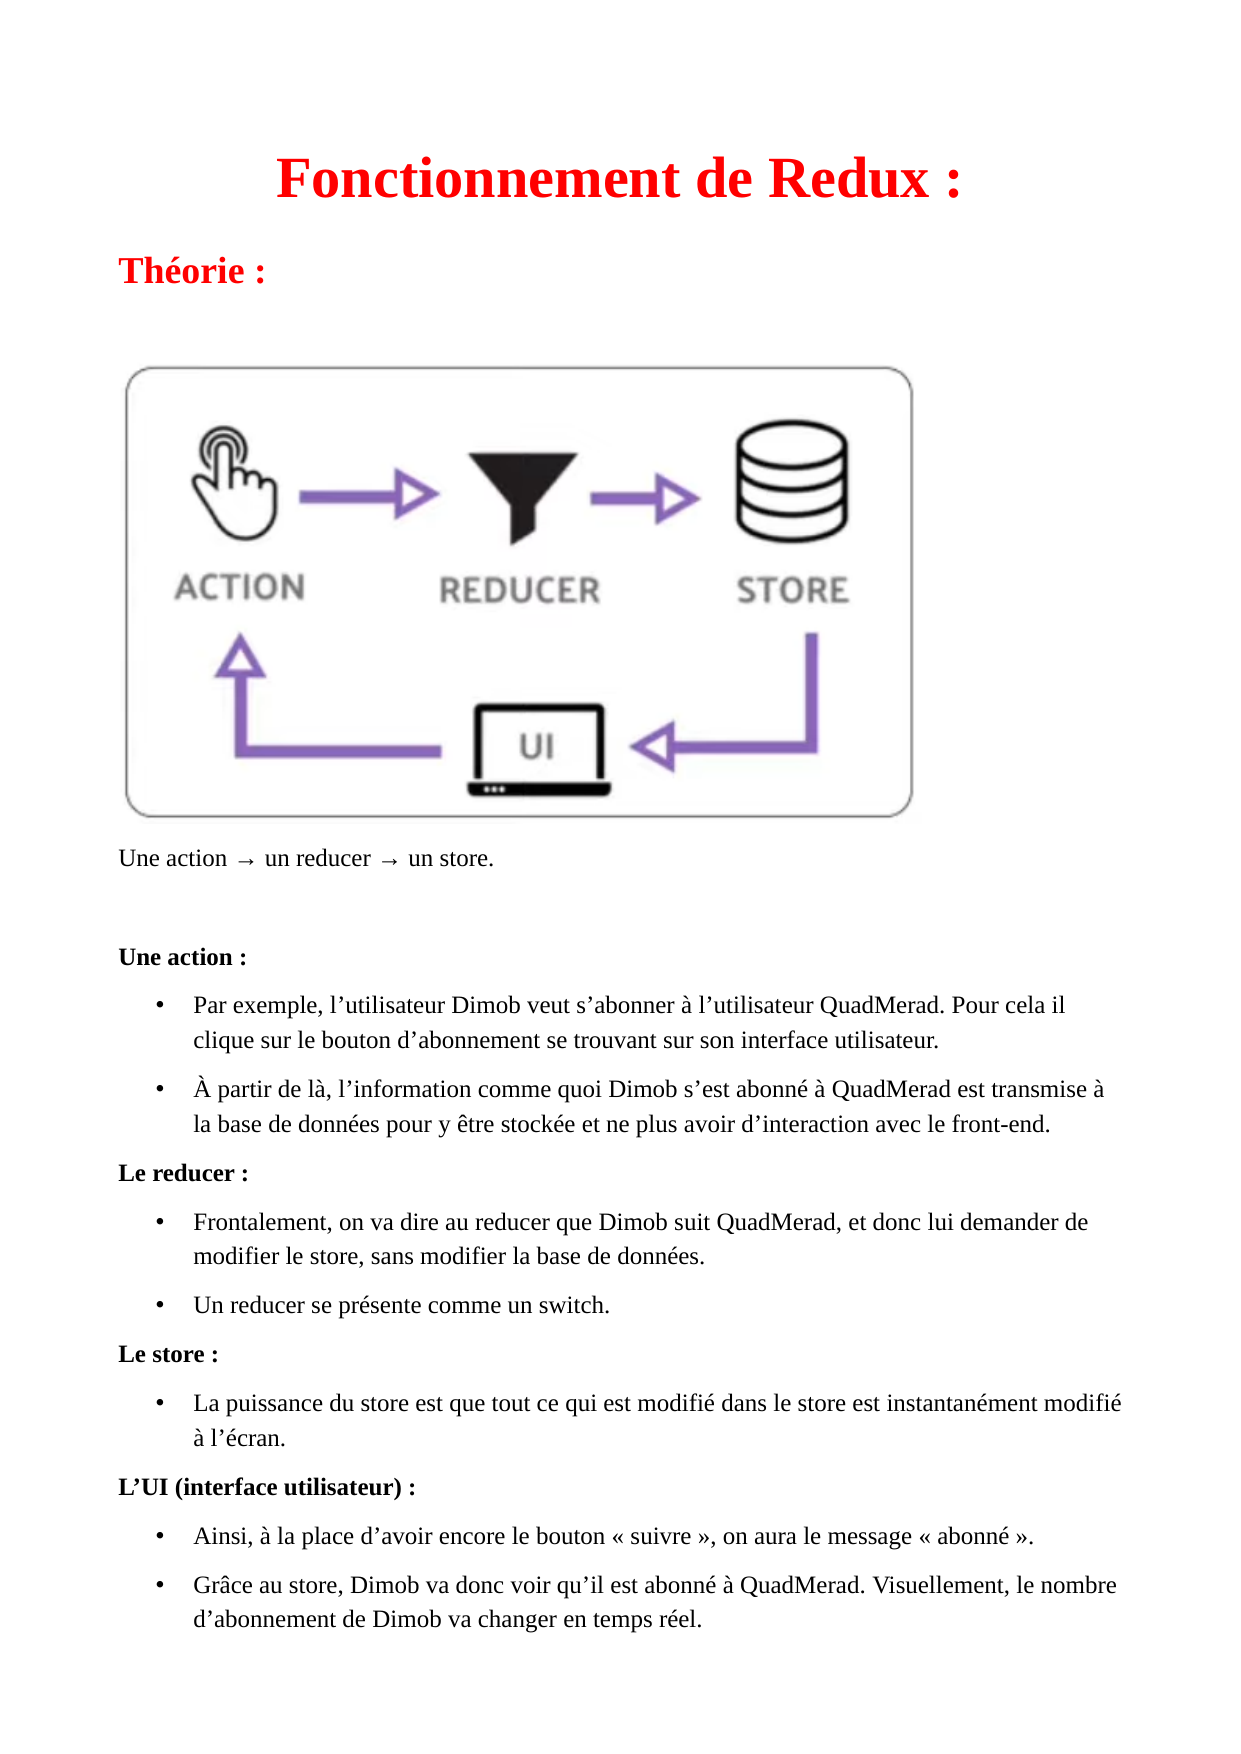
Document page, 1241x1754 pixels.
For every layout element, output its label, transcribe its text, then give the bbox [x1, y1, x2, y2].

text L’UI (interface utilisateur) : [118, 1472, 1122, 1501]
list Grâce au store, Dimob va donc voir qu’il est abonné à QuadMerad. Visuellement, le nombre d’abonnement de Dimob va changer en temps réel. [156, 1570, 1122, 1633]
text Une action → un reducer → un store. [118, 843, 1122, 872]
list Frontalement, on va dire au reducer que Dimob suit QuadMerad, et donc lui demander de modifier le store, sans modifier la base de données. [156, 1207, 1122, 1270]
subtitle Théorie : [118, 248, 1122, 291]
list Par exemple, l’utilisateur Dimob veut s’abonner à l’utilisateur QuadMerad. Pour cela il clique sur le bouton d’abonnement se trouvant sur son interface utilisateur. [156, 991, 1122, 1054]
list Un reducer se présente comme un switch. [156, 1290, 1122, 1319]
title Fonctionnement de Redux : [118, 143, 1122, 210]
text Le reducer : [118, 1158, 1122, 1186]
list À partir de là, l’information comme quoi Dimob s’est abonné à QuadMerad est transmise à la base de données pour y être stockée et ne plus avoir d’interaction avec le front-end. [156, 1074, 1122, 1137]
list La puissance du store est que tout ce qui est modifié dans le store est instantanément modifié à l’écran. [156, 1388, 1122, 1452]
list Ainsi, à la place d’avoir encore le bouton « suivre », on aura le message « abonné ». [156, 1521, 1122, 1550]
text Le store : [118, 1339, 1122, 1368]
text Une action : [118, 942, 1122, 970]
picture [118, 352, 923, 824]
